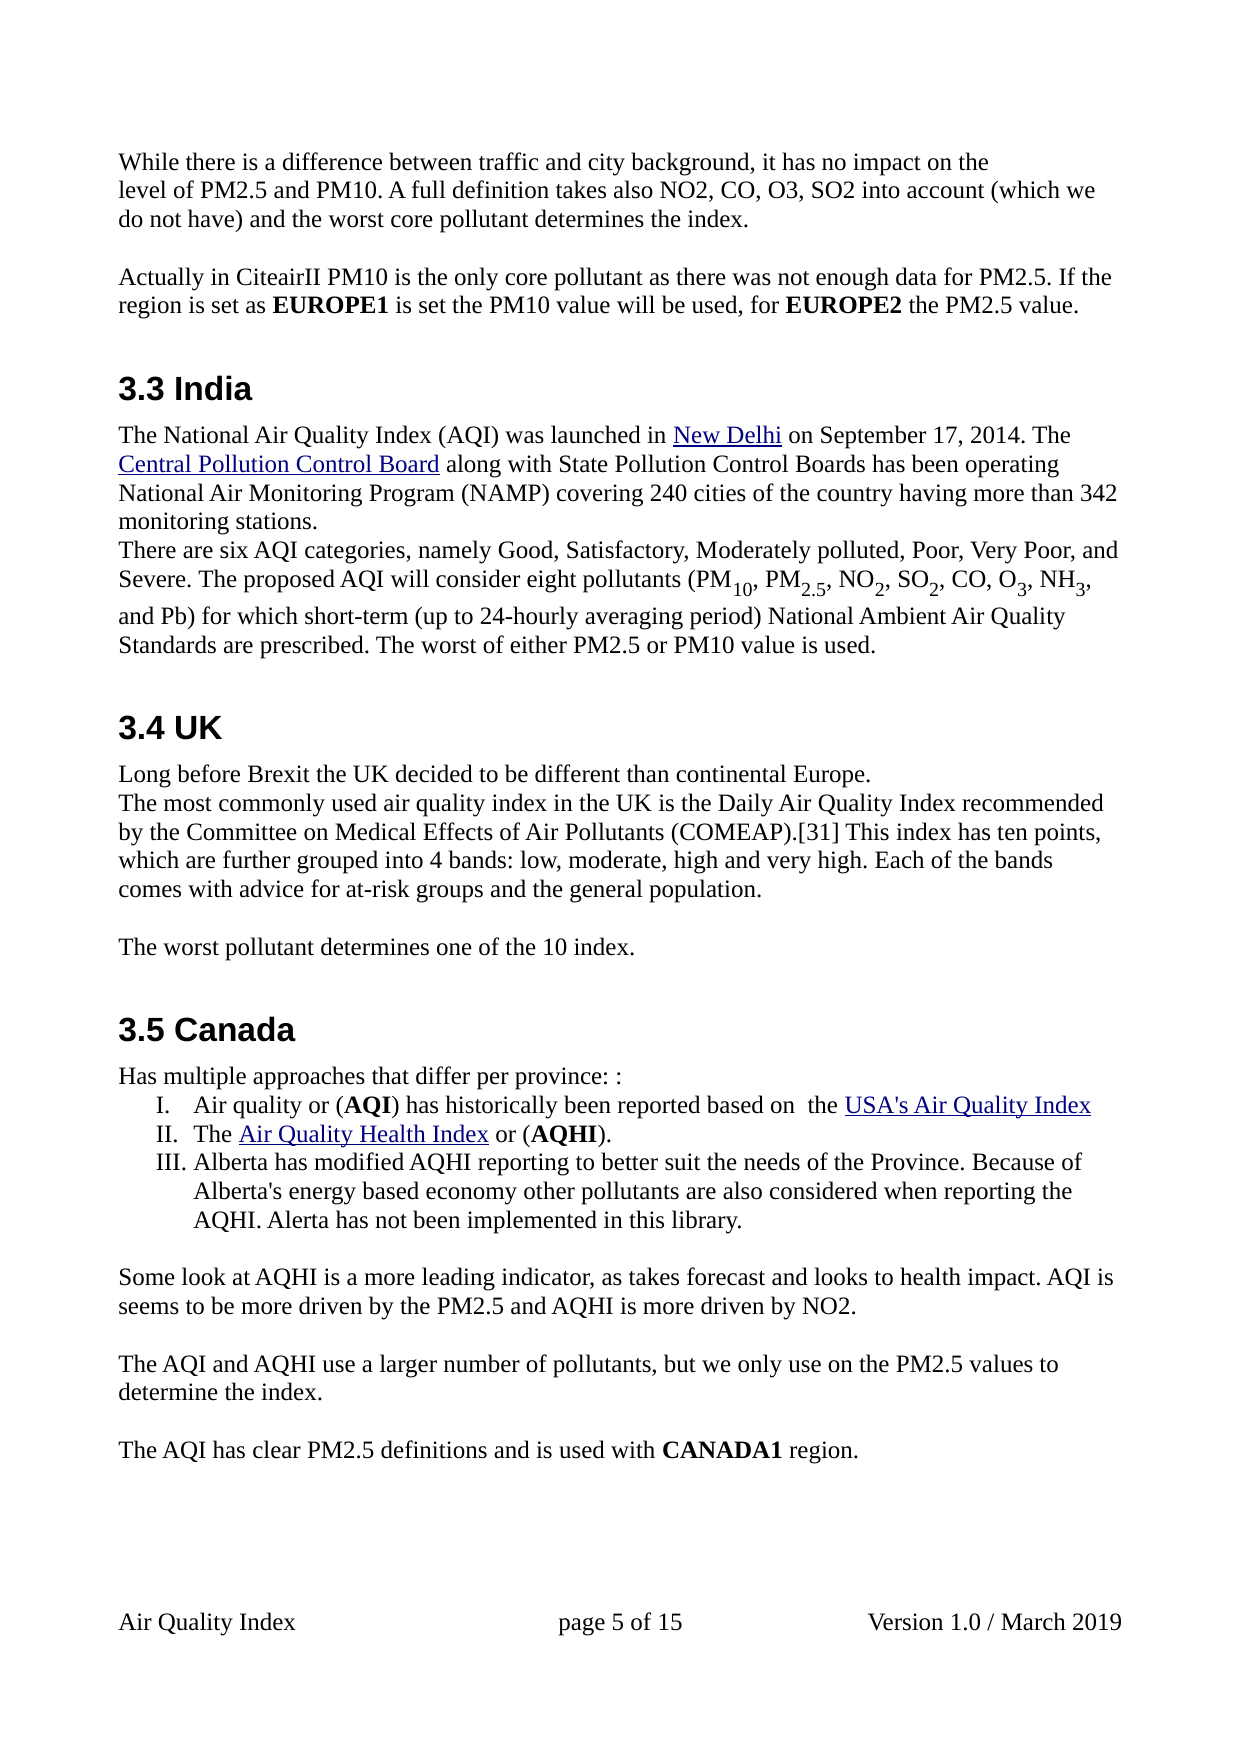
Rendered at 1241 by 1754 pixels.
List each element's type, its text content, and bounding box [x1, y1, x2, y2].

text The worst pollutant determines one of the 10 index. [118, 932, 1122, 961]
list The Air Quality Health Index or (AQHI). [156, 1119, 1122, 1147]
text While there is a difference between traffic and city background, it has no impact on the [118, 147, 1122, 176]
subtitle 3.3 India [118, 369, 1122, 408]
text Actually in CiteairII PM10 is the only core pollutant as there was not enough data for PM2.5. If the region is set as EUROPE1 is set the PM10 value will be used, for EUROPE2 the PM2.5 value. [118, 262, 1122, 319]
text Has multiple approaches that differ per province: : [118, 1061, 1122, 1090]
text by the Committee on Medical Effects of Air Pollutants (COMEAP).[31] This index has ten points, [118, 817, 1122, 846]
text Some look at AQHI is a more leading indicator, as takes forecast and looks to health impact. AQI is seems to be more driven by the PM2.5 and AQHI is more driven by NO2. [118, 1262, 1122, 1320]
text level of PM2.5 and PM10. A full definition takes also NO2, CO, O3, SO2 into account (which we do not have) and the worst core pollutant determines the index. [118, 176, 1122, 233]
subtitle 3.4 UK [118, 708, 1122, 747]
text Long before Brexit the UK decided to be different than continental Europe. [118, 759, 1122, 788]
text which are further grouped into 4 bands: low, moderate, high and very high. Each of the bands [118, 846, 1122, 874]
text The National Air Quality Index (AQI) was launched in New Delhi on September 17, 2014. The Central Pollution Control Board along with State Pollution Control Boards has been operating National Air Monitoring Program (NAMP) covering 240 cities of the country having more than 342 monitoring stations. [118, 420, 1122, 535]
subtitle 3.5 Canada [118, 1010, 1122, 1049]
text The AQI has clear PM2.5 definitions and is used with CANADA1 region. [118, 1435, 1122, 1464]
list Air quality or (AQI) has historically been reported based on the USA's Air Quality Index [156, 1090, 1122, 1119]
text The AQI and AQHI use a larger number of pollutants, but we only use on the PM2.5 values to determine the index. [118, 1349, 1122, 1406]
list Alberta has modified AQHI reporting to better suit the needs of the Province. Because of Alberta's energy based economy other pollutants are also considered when reporting the AQHI. Alerta has not been implemented in this library. [156, 1147, 1122, 1234]
text The most commonly used air quality index in the UK is the Daily Air Quality Index recommended [118, 788, 1122, 817]
text comes with advice for at-risk groups and the general population. [118, 874, 1122, 903]
text There are six AQI categories, namely Good, Satisfactory, Moderately polluted, Poor, Very Poor, and Severe. The proposed AQI will consider eight pollutants (PM10, PM2.5, NO2, SO2, CO, O3, NH3, and Pb) for which short-term (up to 24-hourly averaging period) National Ambient Air Quality Standards are prescribed. The worst of either PM2.5 or PM10 value is used. [118, 535, 1122, 658]
